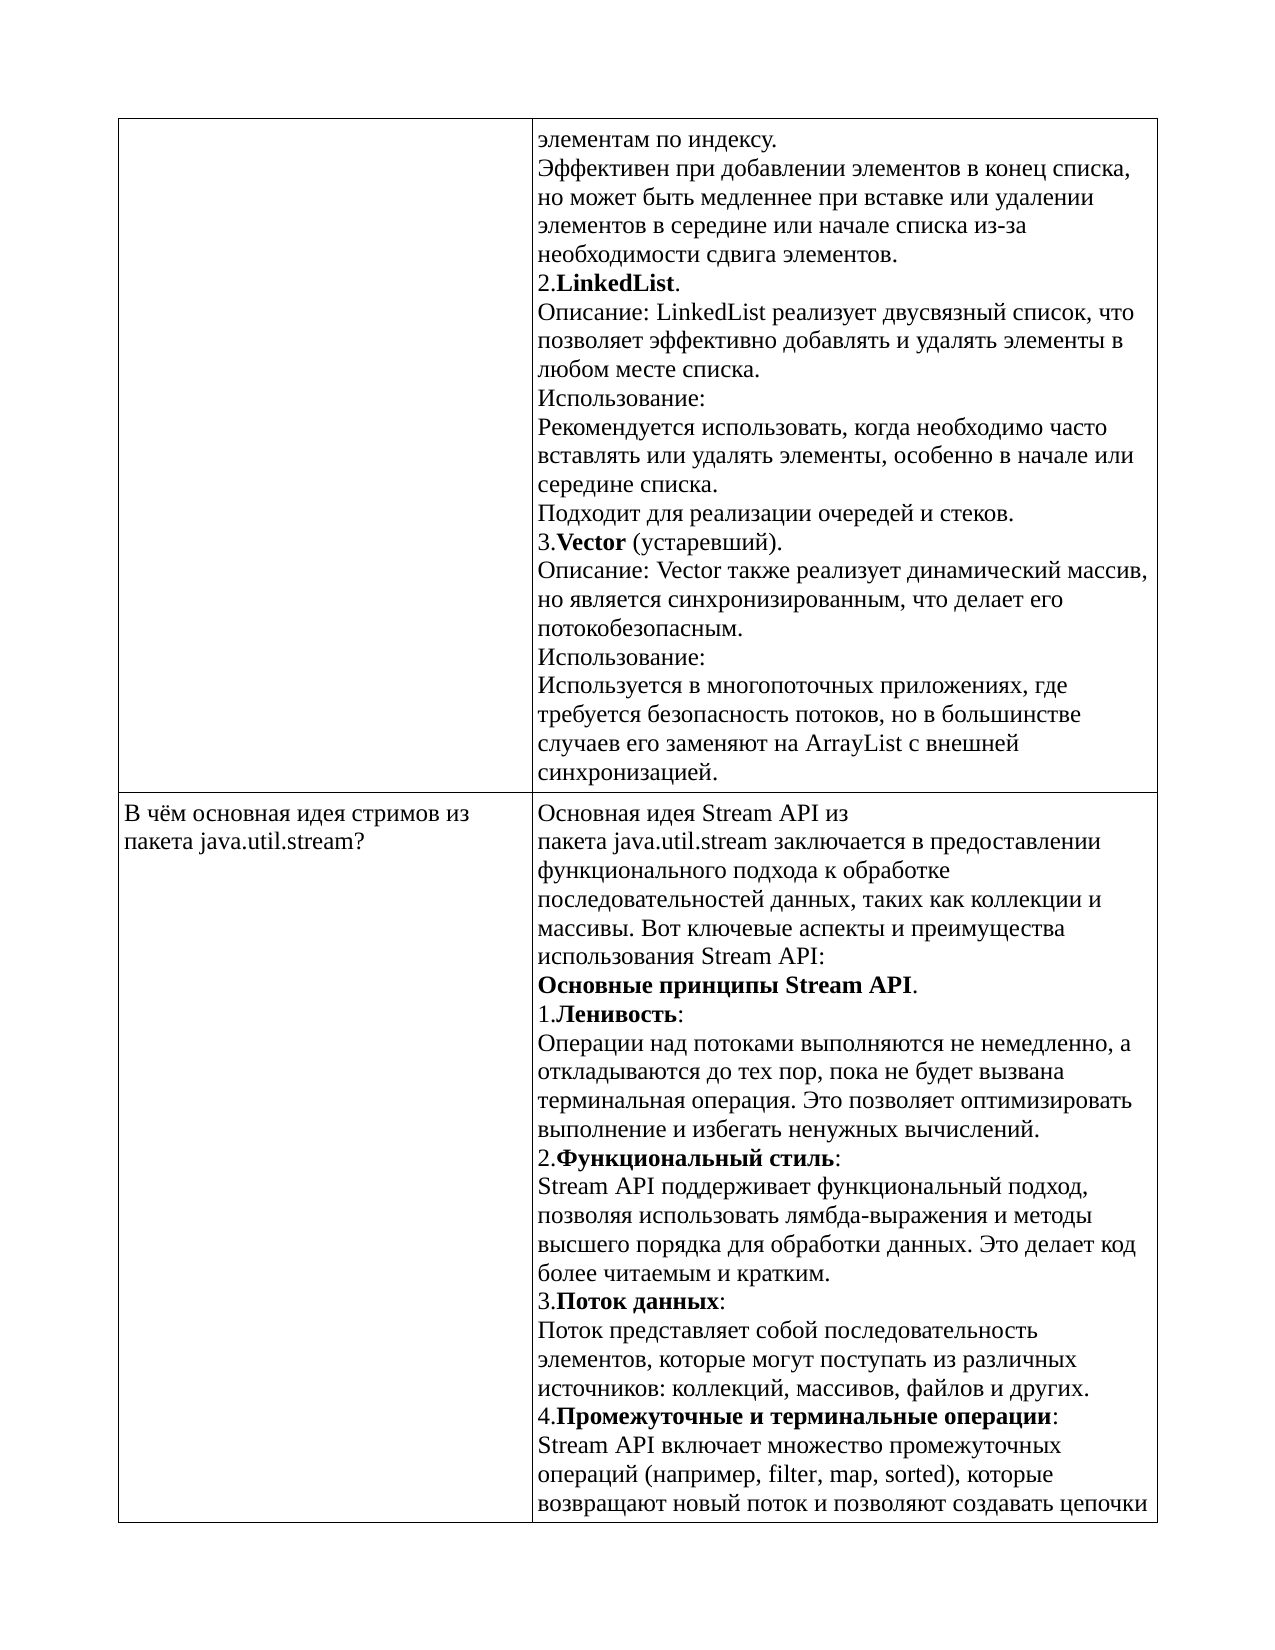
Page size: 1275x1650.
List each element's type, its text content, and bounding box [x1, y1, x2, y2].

table_cell [119, 119, 532, 791]
table_cell элементам по индексу. Эффективен при добавлении элементов в конец списка, но может быть медленнее при вставке или удалении элементов в середине или начале списка из-за необходимости сдвига элементов. 2.LinkedList. Описание: LinkedList реализует двусвязный список, что позволяет эффективно добавлять и удалять элементы в любом месте списка. Использование: Рекомендуется использовать, когда необходимо часто вставлять или удалять элементы, особенно в начале или середине списка. Подходит для реализации очередей и стеков. 3.Vector (устаревший). Описание: Vector также реализует динамический массив, но является синхронизированным, что делает его потокобезопасным. Использование: Используется в многопоточных приложениях, где требуется безопасность потоков, но в большинстве случаев его заменяют на ArrayList с внешней синхронизацией. [533, 119, 1157, 791]
table_cell Основная идея Stream API из пакета java.util.stream заключается в предоставлении функционального подхода к обработке последовательностей данных, таких как коллекции и массивы. Вот ключевые аспекты и преимущества использования Stream API: Основные принципы Stream API. 1.Ленивость: Операции над потоками выполняются не немедленно, а откладываются до тех пор, пока не будет вызвана терминальная операция. Это позволяет оптимизировать выполнение и избегать ненужных вычислений. 2.Функциональный стиль: Stream API поддерживает функциональный подход, позволяя использовать лямбда-выражения и методы высшего порядка для обработки данных. Это делает код более читаемым и кратким. 3.Поток данных: Поток представляет собой последовательность элементов, которые могут поступать из различных источников: коллекций, массивов, файлов и других. 4.Промежуточные и терминальные операции: Stream API включает множество промежуточных операций (например, filter, map, sorted), которые возвращают новый поток и позволяют создавать цепочки [533, 793, 1157, 1522]
table_cell В чём основная идея стримов из пакета java.util.stream? [119, 793, 532, 1522]
